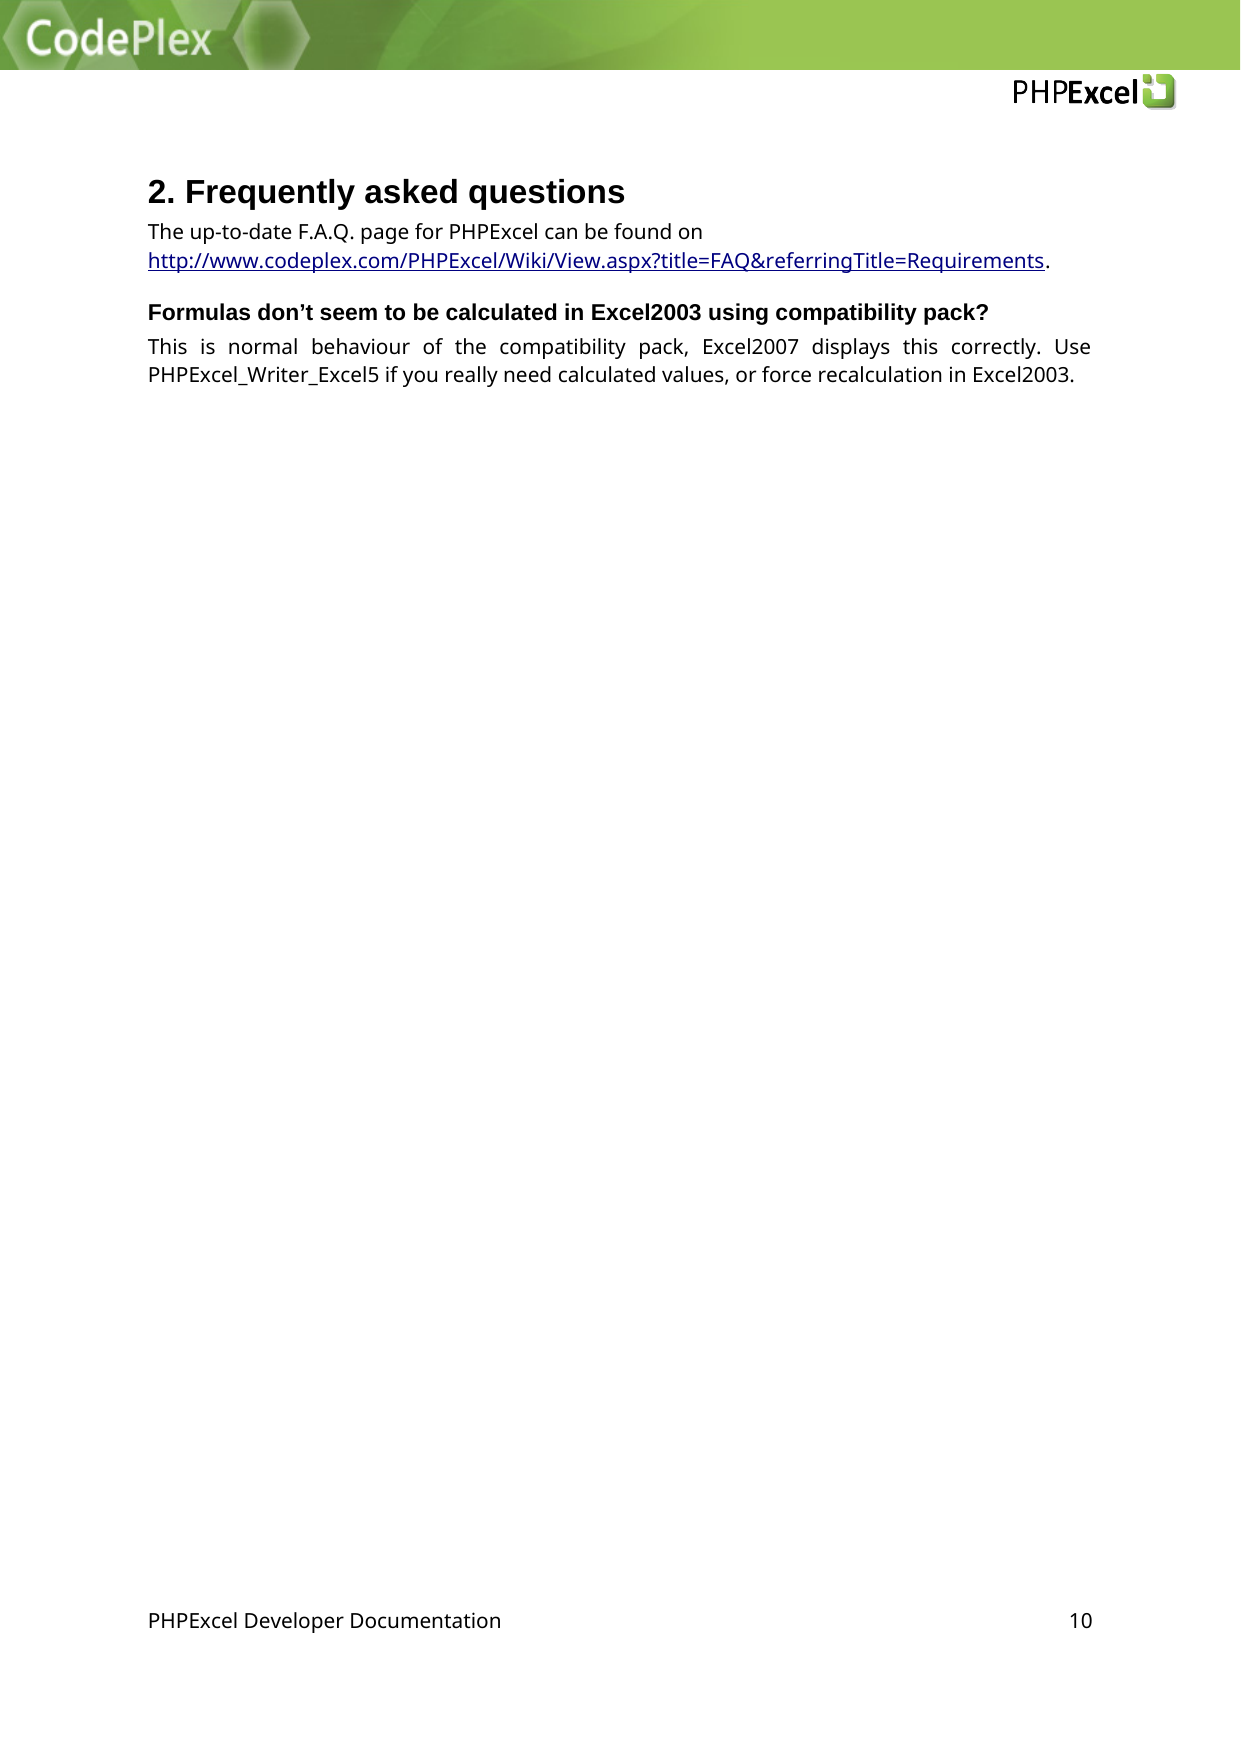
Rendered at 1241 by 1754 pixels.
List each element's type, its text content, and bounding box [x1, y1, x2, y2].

text The up-to-date F.A.Q. page for PHPExcel can be found on http://www.codeplex.com/PHPExcel/Wiki/View.aspx?title=FAQ&referringTitle=Requirements. [148, 217, 1093, 274]
text This is normal behaviour of the compatibility pack, Excel2007 displays this correctly. Use PHPExcel_Writer_Excel5 if you really need calculated values, or force recalculation in Excel2003. [148, 332, 1093, 389]
subtitle Formulas don’t seem to be calculated in Excel2003 using compatibility pack? [148, 299, 1093, 326]
subtitle Frequently asked questions [148, 173, 1093, 211]
